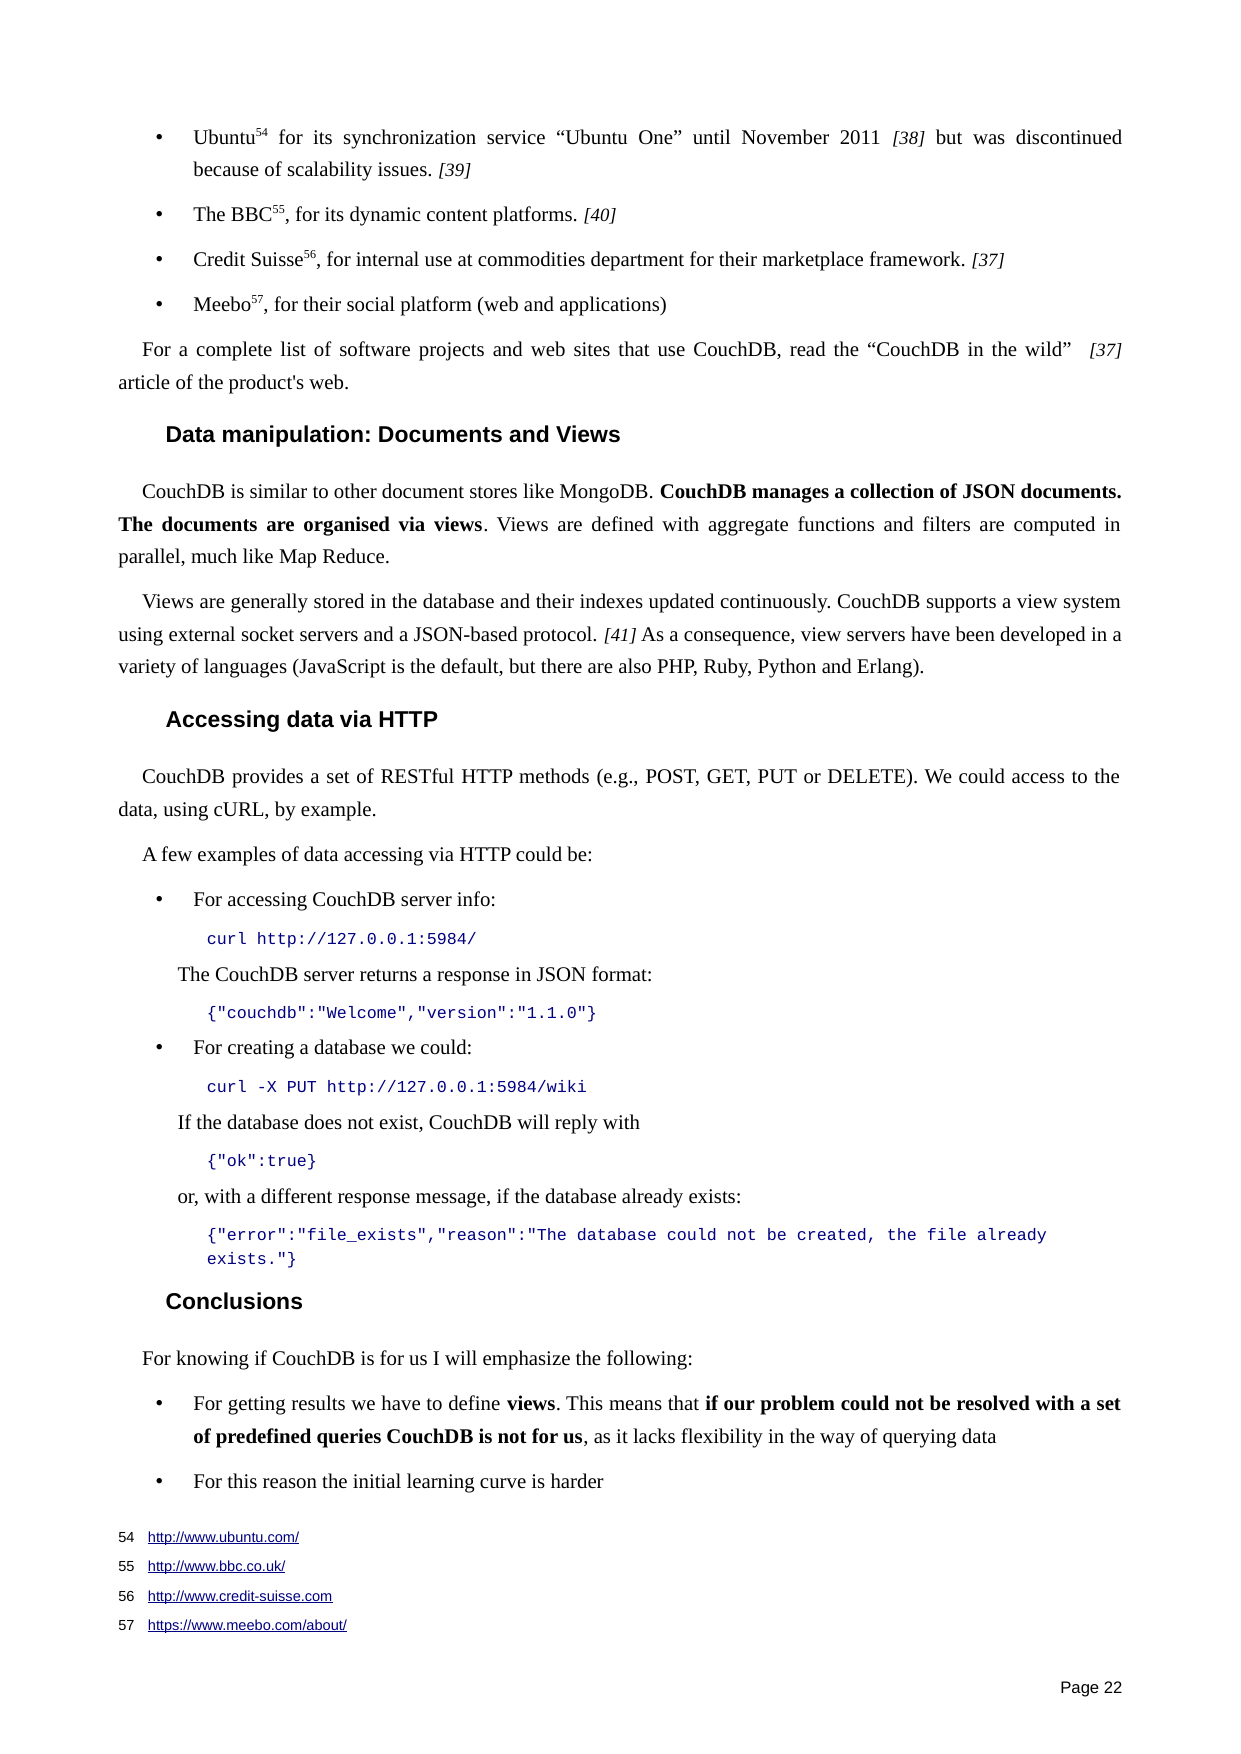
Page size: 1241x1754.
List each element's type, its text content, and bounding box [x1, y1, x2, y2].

list For accessing CouchDB server info: [156, 880, 1122, 913]
list http://www.ubuntu.com/ [118, 1518, 1122, 1548]
text curl -X PUT http://127.0.0.1:5984/wiki [207, 1074, 1122, 1097]
text {"error":"file_exists","reason":"The database could not be created, the file already exists."} [207, 1222, 1122, 1269]
text CouchDB provides a set of RESTful HTTP methods (e.g., POST, GET, PUT or DELETE). We could access to the data, using cURL, by example. [118, 758, 1122, 823]
list The BBC, for its dynamic content platforms. [40] [156, 196, 1122, 228]
text {"ok":true} [207, 1148, 1122, 1171]
list http://www.bbc.co.uk/ [118, 1548, 1122, 1577]
list https://www.meebo.com/about/ [118, 1607, 1122, 1636]
text Views are generally stored in the database and their indexes updated continuously. CouchDB supports a view system using external socket servers and a JSON-based protocol. [41] As a consequence, view servers have been developed in a variety of languages (JavaScript is the default, but there are also PHP, Ruby, Python and Erlang). [118, 583, 1122, 681]
subtitle Conclusions [165, 1288, 1122, 1314]
list Credit Suisse, for internal use at commodities department for their marketplace framework. [37] [156, 241, 1122, 273]
subtitle Accessing data via HTTP [165, 706, 1122, 732]
list For getting results we have to define views. This means that if our problem could not be resolved with a set of predefined queries CouchDB is not for us, as it lacks flexibility in the way of querying data [156, 1385, 1122, 1450]
subtitle Data manipulation: Documents and Views [165, 421, 1122, 447]
list For creating a database we could: [156, 1029, 1122, 1061]
text A few examples of data accessing via HTTP could be: [118, 835, 1122, 868]
text The CouchDB server returns a response in JSON format: [177, 955, 1122, 987]
text CouchDB is similar to other document stores like MongoDB. CouchDB manages a collection of JSON documents. The documents are organised via views. Views are defined with aggregate functions and filters are computed in parallel, much like Map Reduce. [118, 473, 1122, 571]
text curl http://127.0.0.1:5984/ [207, 925, 1122, 949]
list http://www.credit-suisse.com [118, 1577, 1122, 1607]
text For knowing if CouchDB is for us I will emphasize the following: [118, 1340, 1122, 1372]
list Meebo, for their social platform (web and applications) [156, 286, 1122, 318]
text {"couchdb":"Welcome","version":"1.1.0"} [207, 999, 1122, 1023]
text or, with a different response message, if the database already exists: [177, 1177, 1122, 1210]
list For this reason the initial learning curve is harder [156, 1462, 1122, 1495]
text For a complete list of software projects and web sites that use CouchDB, read the “CouchDB in the wild” [37] article of the product's web. [118, 331, 1122, 396]
text If the database does not exist, CouchDB will reply with [177, 1103, 1122, 1136]
list Ubuntu for its synchronization service “Ubuntu One” until November 2011 [38] but was discontinued because of scalability issues. [39] [156, 118, 1122, 183]
